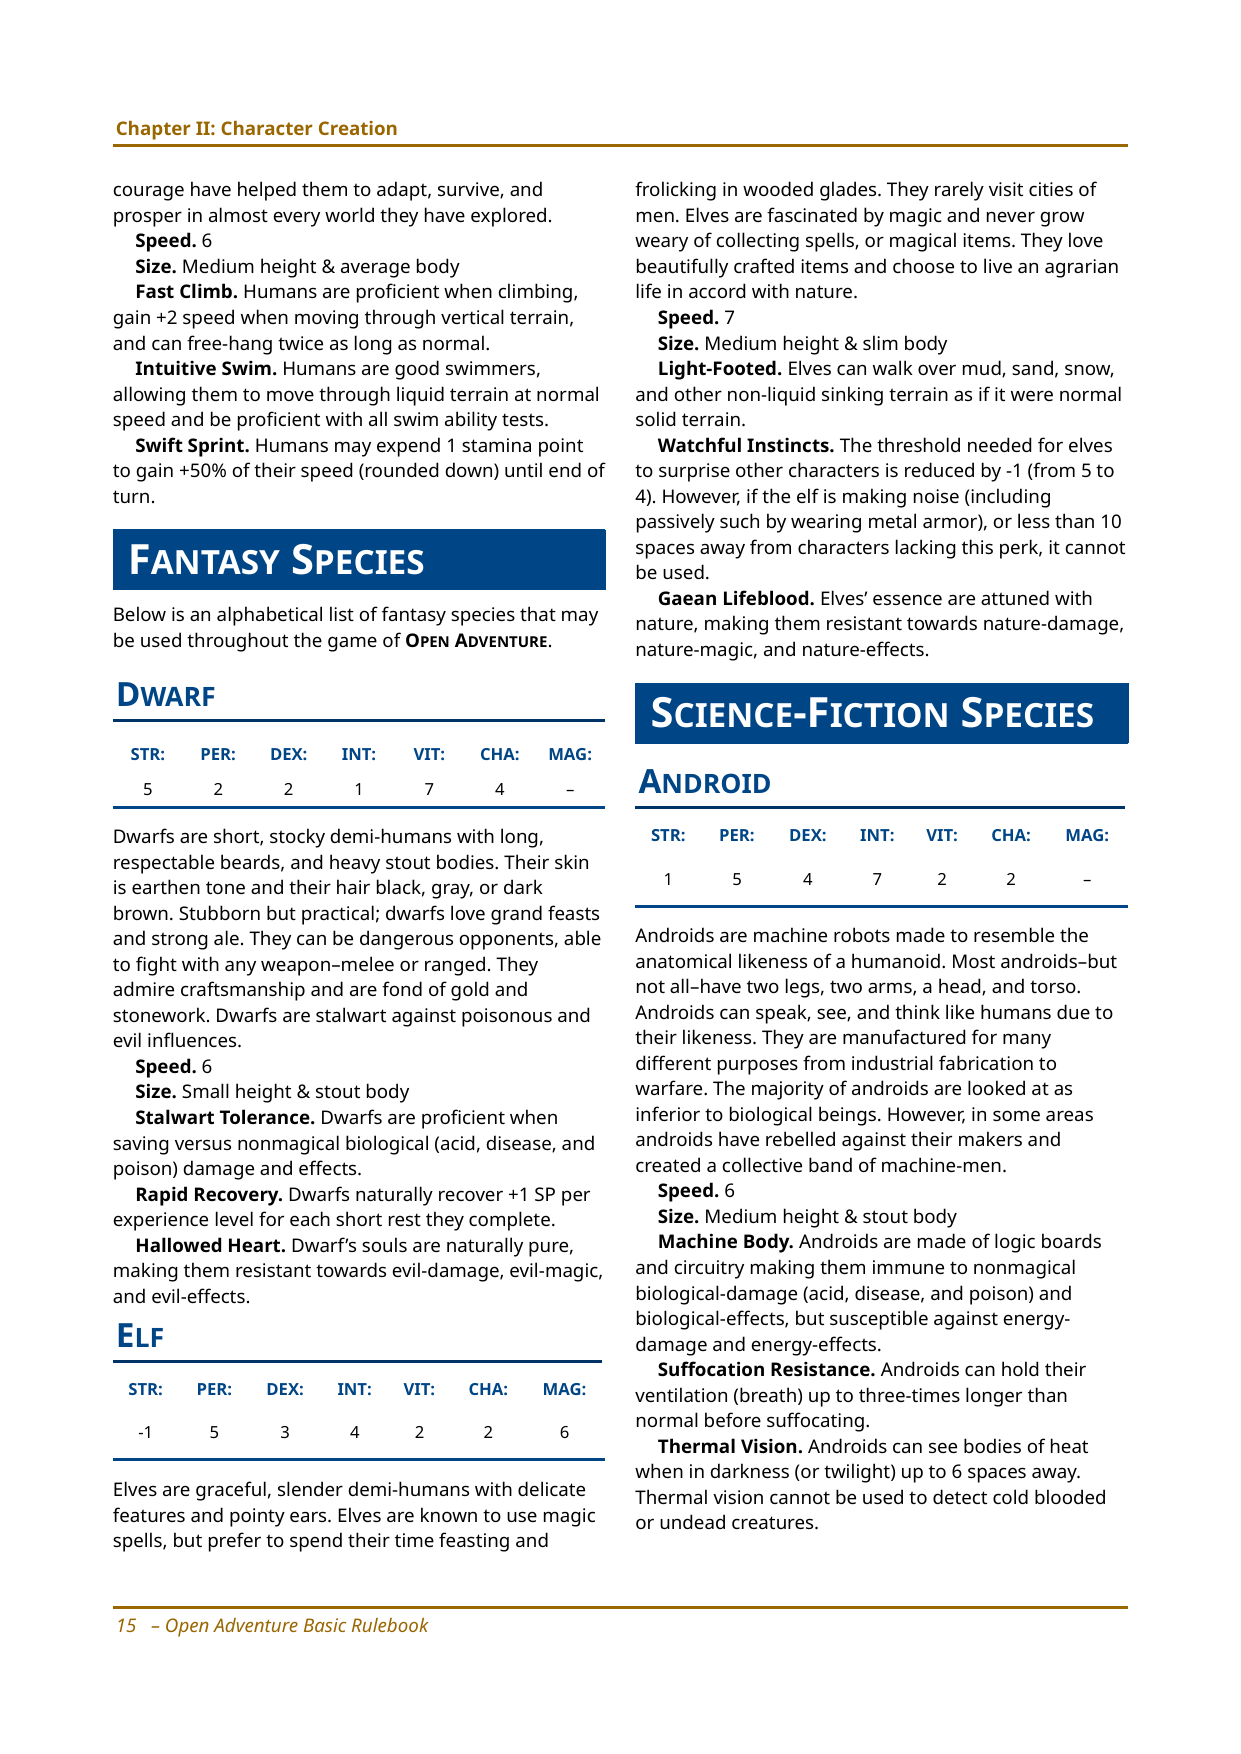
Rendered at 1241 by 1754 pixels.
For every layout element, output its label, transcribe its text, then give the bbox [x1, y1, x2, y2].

table_header MAG: [535, 737, 605, 771]
text Rapid Recovery. Dwarfs naturally recover +1 SP per experience level for each short rest they complete. [113, 1181, 605, 1232]
table_header PER: [181, 1372, 250, 1415]
table_cell 2 [253, 771, 324, 806]
table_header PER: [704, 818, 773, 861]
text Speed. 6 [635, 1178, 1128, 1203]
text Watchful Instincts. The threshold needed for elves to surprise other characters is reduced by -1 (from 5 to 4). However, if the elf is making noise (including passively such by wearing metal armor), or less than 10 spaces away from characters lacking this perk, it cannot be used. [635, 432, 1128, 585]
table_cell 2 [975, 861, 1049, 904]
table_header INT: [323, 1372, 389, 1415]
text Size. Small height & stout body [113, 1079, 605, 1104]
text Swift Sprint. Humans may expend 1 stamina point to gain +50% of their speed (rounded down) until end of turn. [113, 432, 605, 508]
text Suffocation Resistance. Androids can hold their ventilation (breath) up to three-times longer than normal before suffocating. [635, 1356, 1128, 1433]
table_header DEX: [773, 818, 846, 861]
table_header CHA: [975, 818, 1049, 861]
table_cell 3 [250, 1415, 323, 1458]
text Dwarfs are short, stocky demi-humans with long, respectable beards, and heavy stout bodies. Their skin is earthen tone and their hair black, gray, or dark brown. Stubborn but practical; dwarfs love grand feasts and strong ale. They can be dangerous opponents, able to fight with any weapon–melee or ranged. They admire craftsmanship and are fond of gold and stonework. Dwarfs are stalwart against poisonous and evil influences. [113, 824, 605, 1053]
table_header CHA: [453, 1372, 527, 1415]
text Size. Medium height & slim body [635, 330, 1128, 355]
text Size. Medium height & stout body [635, 1203, 1128, 1229]
table_cell 4 [323, 1415, 389, 1458]
table_header VIT: [912, 818, 975, 861]
subtitle Science-Fiction Species [636, 684, 1128, 743]
text Light-Footed. Elves can walk over mud, sand, snow, and other non-liquid sinking terrain as if it were normal solid terrain. [635, 355, 1128, 432]
table_cell – [1049, 861, 1128, 904]
table_cell 5 [113, 771, 183, 806]
table_cell 2 [912, 861, 975, 904]
table_header DEX: [253, 737, 324, 771]
table_cell 5 [704, 861, 773, 904]
text Speed. 7 [635, 304, 1128, 330]
text courage have helped them to adapt, survive, and prosper in almost every world they have explored. [113, 177, 605, 228]
text Speed. 6 [113, 228, 605, 253]
text Elves are graceful, slender demi-humans with delicate features and pointy ears. Elves are known to use magic spells, but prefer to spend their time feasting and [113, 1476, 605, 1553]
table_cell 2 [183, 771, 253, 806]
text Below is an alphabetical list of fantasy species that may be used throughout the game of Open Adventure. [113, 602, 605, 653]
text Machine Body. Androids are made of logic boards and circuitry making them immune to nonmagical biological-damage (acid, disease, and poison) and biological-effects, but susceptible against energy-damage and energy-effects. [635, 1229, 1128, 1356]
text Fast Climb. Humans are proficient when climbing, gain +2 speed when moving through vertical terrain, and can free-hang twice as long as normal. [113, 279, 605, 355]
table_cell 2 [389, 1415, 452, 1458]
text Thermal Vision. Androids can see bodies of heat when in darkness (or twilight) up to 6 spaces away. Thermal vision cannot be used to detect cold blooded or undead creatures. [635, 1433, 1128, 1535]
table_header VIT: [389, 1372, 452, 1415]
table_header DEX: [250, 1372, 323, 1415]
text Size. Medium height & average body [113, 253, 605, 279]
text Androids are machine robots made to resemble the anatomical likeness of a humanoid. Most androids–but not all–have two legs, two arms, a head, and torso. Androids can speak, see, and think like humans due to their likeness. They are manufactured for many different purposes from industrial fabrication to warfare. The majority of androids are looked at as inferior to biological beings. However, in some areas androids have rebelled against their makers and created a collective band of machine-men. [635, 923, 1128, 1178]
subtitle Elf [113, 1308, 602, 1360]
subtitle Dwarf [113, 668, 605, 719]
subtitle Android [635, 755, 1125, 806]
table_cell -1 [113, 1415, 181, 1458]
text frolicking in wooded glades. They rarely visit cities of men. Elves are fascinated by magic and never grow weary of collecting spells, or magical items. They love beautifully crafted items and choose to live an agrarian life in accord with nature. [635, 177, 1128, 304]
table_cell 1 [324, 771, 394, 806]
table_header PER: [183, 737, 253, 771]
table_cell 6 [527, 1415, 605, 1458]
table_cell 4 [773, 861, 846, 904]
table_cell 7 [394, 771, 464, 806]
table_header MAG: [527, 1372, 605, 1415]
table_cell 4 [464, 771, 535, 806]
table_header VIT: [394, 737, 464, 771]
table_cell 7 [846, 861, 912, 904]
table_cell 2 [453, 1415, 527, 1458]
table_header INT: [324, 737, 394, 771]
text Hallowed Heart. Dwarf’s souls are naturally pure, making them resistant towards evil-damage, evil-magic, and evil-effects. [113, 1232, 605, 1308]
table_cell – [535, 771, 605, 806]
table_header STR: [113, 737, 183, 771]
text Stalwart Tolerance. Dwarfs are proficient when saving versus nonmagical biological (acid, disease, and poison) damage and effects. [113, 1104, 605, 1181]
text Gaean Lifeblood. Elves’ essence are attuned with nature, making them resistant towards nature-damage, nature-magic, and nature-effects. [635, 585, 1128, 662]
table_cell 5 [181, 1415, 250, 1458]
subtitle Fantasy Species [114, 531, 605, 589]
table_header CHA: [464, 737, 535, 771]
text Intuitive Swim. Humans are good swimmers, allowing them to move through liquid terrain at normal speed and be proficient with all swim ability tests. [113, 355, 605, 432]
table_cell 1 [635, 861, 704, 904]
table_header MAG: [1049, 818, 1128, 861]
table_header STR: [113, 1372, 181, 1415]
table_header INT: [846, 818, 912, 861]
table_header STR: [635, 818, 704, 861]
text Speed. 6 [113, 1053, 605, 1079]
